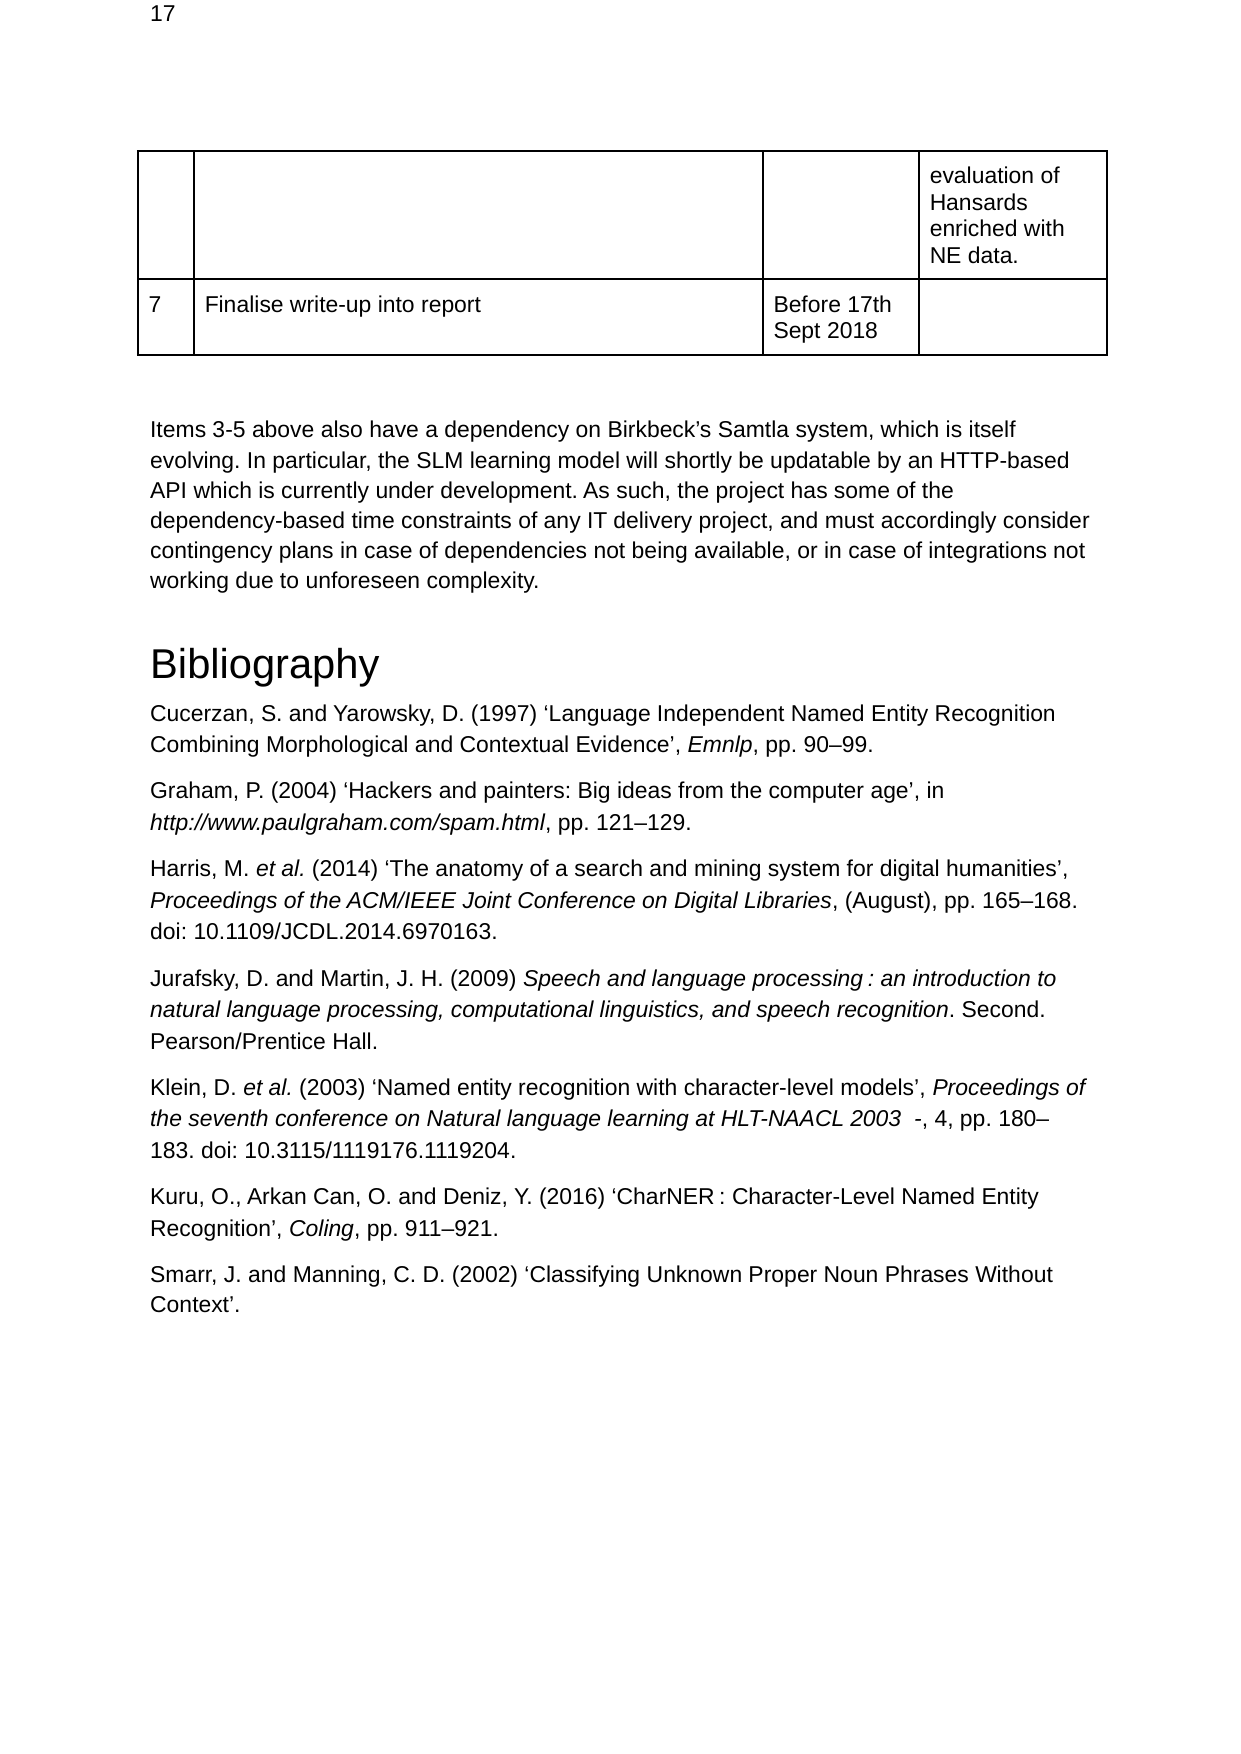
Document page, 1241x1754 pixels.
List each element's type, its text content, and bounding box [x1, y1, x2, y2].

text Items 3-5 above also have a dependency on Birkbeck’s Samtla system, which is itself evolving. In particular, the SLM learning model will shortly be updatable by an HTTP-based API which is currently under development. As such, the project has some of the dependency-based time constraints of any IT delivery project, and must accordingly consider contingency plans in case of dependencies not being available, or in case of integrations not working due to unforeseen complexity. [150, 416, 1090, 594]
text Klein, D. et al. (2003) ‘Named entity recognition with character-level models’, Proceedings of the seventh conference on Natural language learning at HLT-NAACL 2003 -, 4, pp. 180–183. doi: 10.3115/1119176.1119204. [150, 1074, 1090, 1163]
text Cucerzan, S. and Yarowsky, D. (1997) ‘Language Independent Named Entity Recognition Combining Morphological and Contextual Evidence’, Emnlp, pp. 90–99. [150, 700, 1090, 758]
table_cell [139, 152, 193, 278]
text Kuru, O., Arkan Can, O. and Deniz, Y. (2016) ‘CharNER : Character-Level Named Entity Recognition’, Coling, pp. 911–921. [150, 1183, 1090, 1241]
table_cell Before 17th Sept 2018 [764, 280, 918, 354]
table_cell evaluation of Hansards enriched with NE data. [920, 152, 1106, 278]
text Smarr, J. and Manning, C. D. (2002) ‘Classifying Unknown Proper Noun Phrases Without Context’. [150, 1261, 1090, 1317]
text Jurafsky, D. and Martin, J. H. (2009) Speech and language processing : an introduction to natural language processing, computational linguistics, and speech recognition. Second. Pearson/Prentice Hall. [150, 964, 1090, 1054]
table_cell 7 [139, 280, 193, 354]
table_cell [920, 280, 1106, 354]
text Harris, M. et al. (2014) ‘The anatomy of a search and mining system for digital humanities’, Proceedings of the ACM/IEEE Joint Conference on Digital Libraries, (August), pp. 165–168. doi: 10.1109/JCDL.2014.6970163. [150, 855, 1090, 945]
table_cell [195, 152, 762, 278]
table_cell Finalise write-up into report [195, 280, 762, 354]
subtitle Bibliography [150, 639, 1090, 687]
text Graham, P. (2004) ‘Hackers and painters: Big ideas from the computer age’, in http://www.paulgraham.com/spam.html, pp. 121–129. [150, 777, 1090, 835]
table_cell [764, 152, 918, 278]
